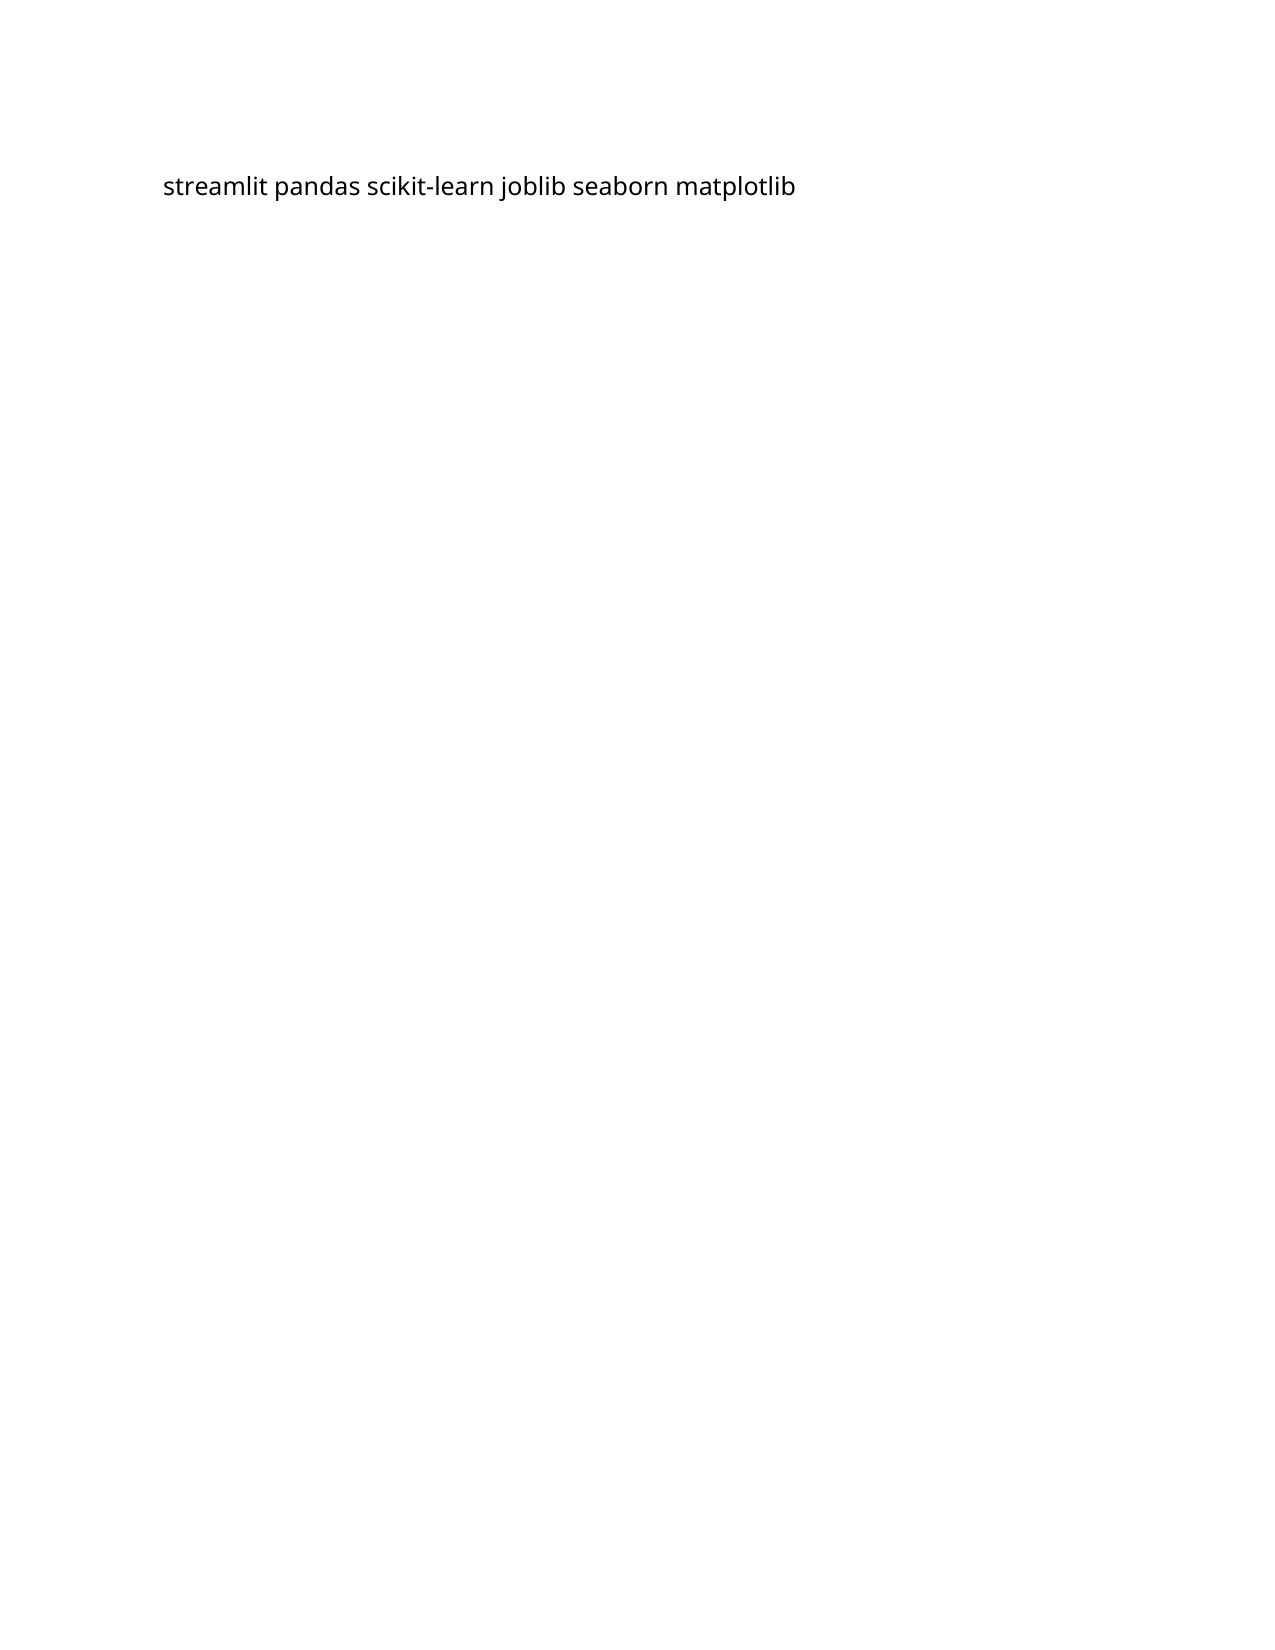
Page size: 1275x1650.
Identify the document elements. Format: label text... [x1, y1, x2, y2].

text streamlit pandas scikit-learn joblib seaborn matplotlib [150, 169, 1125, 203]
